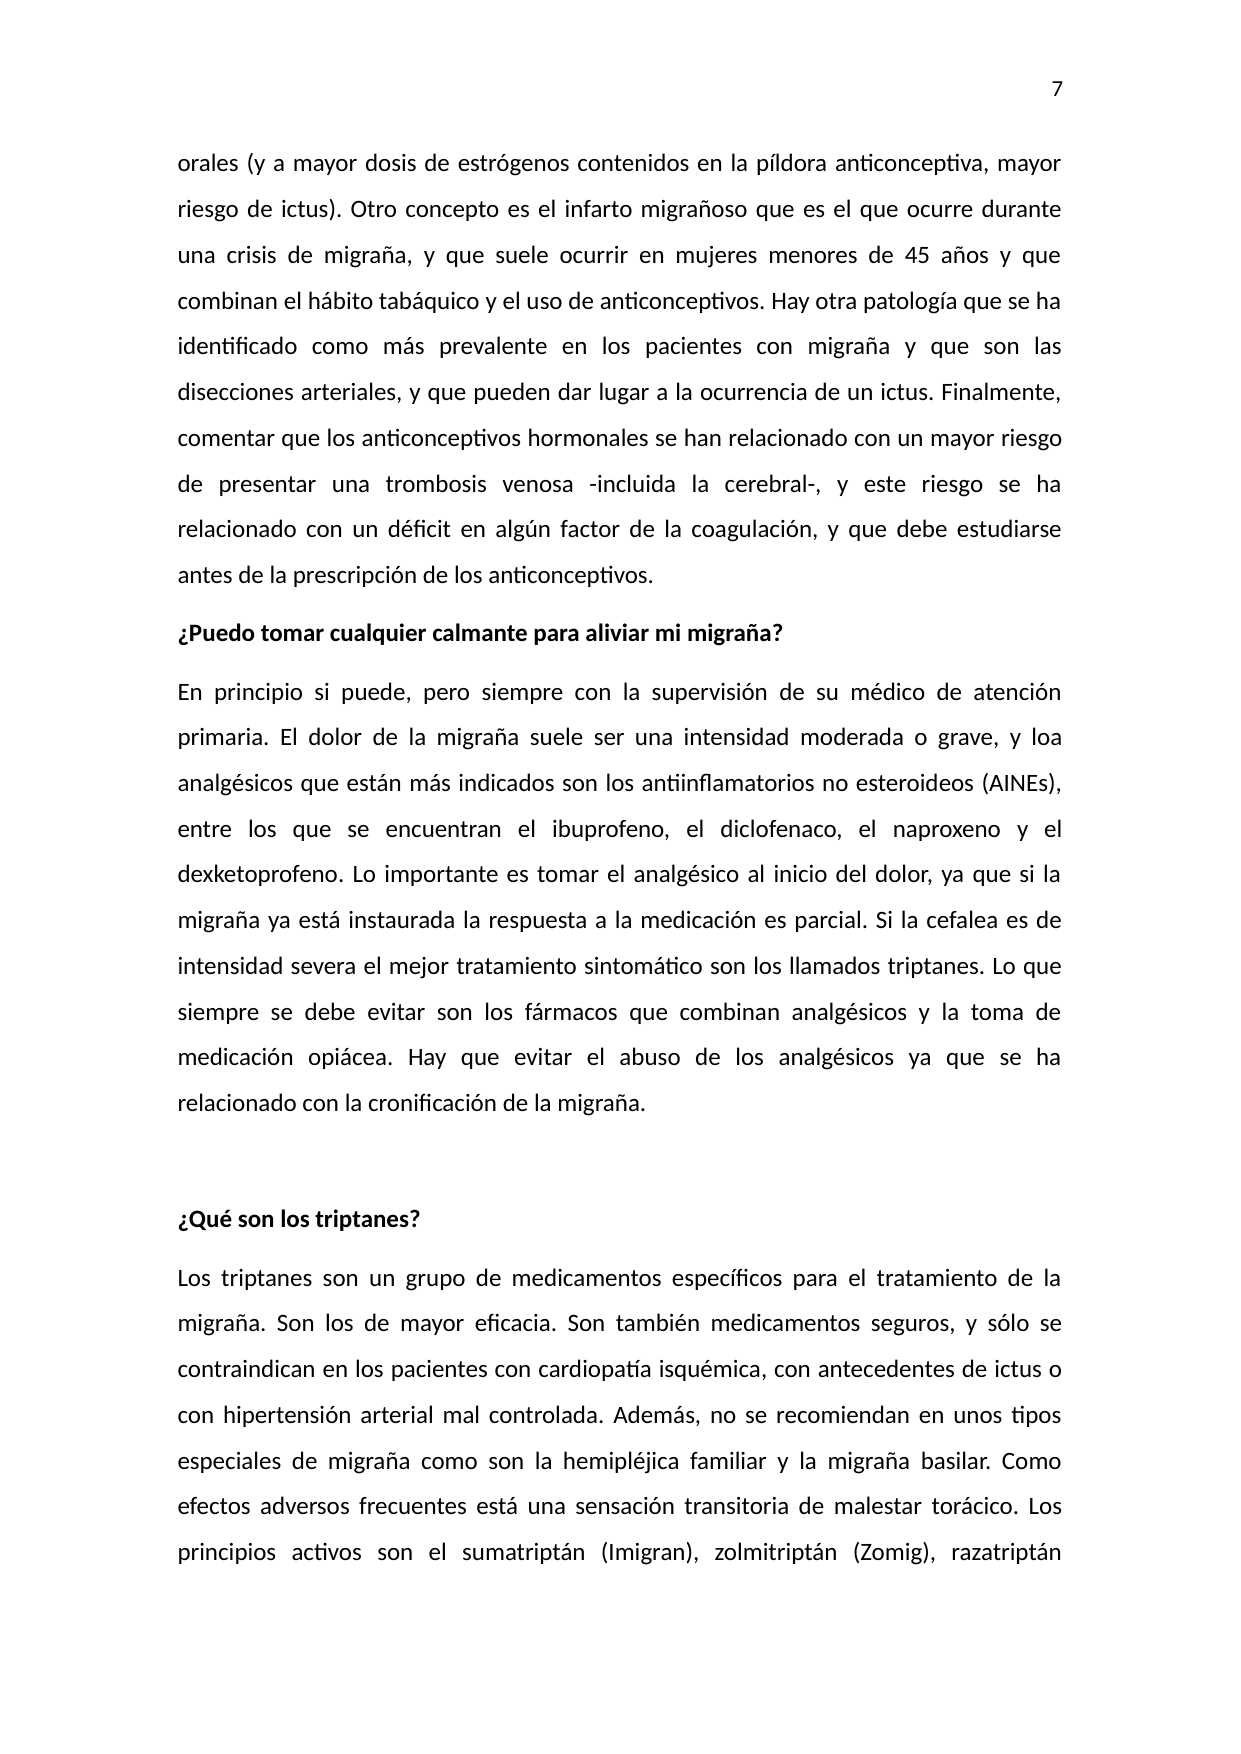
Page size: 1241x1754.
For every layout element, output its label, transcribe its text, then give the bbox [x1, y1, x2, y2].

text ¿Puedo tomar cualquier calmante para aliviar mi migraña? [177, 617, 1063, 648]
text orales (y a mayor dosis de estrógenos contenidos en la píldora anticonceptiva, mayor riesgo de ictus). Otro concepto es el infarto migrañoso que es el que ocurre durante una crisis de migraña, y que suele ocurrir en mujeres menores de 45 años y que combinan el hábito tabáquico y el uso de anticonceptivos. Hay otra patología que se ha identificado como más prevalente en los pacientes con migraña y que son las disecciones arteriales, y que pueden dar lugar a la ocurrencia de un ictus. Finalmente, comentar que los anticonceptivos hormonales se han relacionado con un mayor riesgo de presentar una trombosis venosa -incluida la cerebral-, y este riesgo se ha relacionado con un déficit en algún factor de la coagulación, y que debe estudiarse antes de la prescripción de los anticonceptivos. [177, 148, 1063, 590]
text ¿Qué son los triptanes? [177, 1204, 1063, 1234]
text En principio si puede, pero siempre con la supervisión de su médico de atención primaria. El dolor de la migraña suele ser una intensidad moderada o grave, y loa analgésicos que están más indicados son los antiinflamatorios no esteroideos (AINEs), entre los que se encuentran el ibuprofeno, el diclofenaco, el naproxeno y el dexketoprofeno. Lo importante es tomar el analgésico al inicio del dolor, ya que si la migraña ya está instaurada la respuesta a la medicación es parcial. Si la cefalea es de intensidad severa el mejor tratamiento sintomático son los llamados triptanes. Lo que siempre se debe evitar son los fármacos que combinan analgésicos y la toma de medicación opiácea. Hay que evitar el abuso de los analgésicos ya que se ha relacionado con la cronificación de la migraña. [177, 676, 1063, 1118]
text Los triptanes son un grupo de medicamentos específicos para el tratamiento de la migraña. Son los de mayor eficacia. Son también medicamentos seguros, y sólo se contraindican en los pacientes con cardiopatía isquémica, con antecedentes de ictus o con hipertensión arterial mal controlada. Además, no se recomiendan en unos tipos especiales de migraña como son la hemipléjica familiar y la migraña basilar. Como efectos adversos frecuentes está una sensación transitoria de malestar torácico. Los principios activos son el sumatriptán (Imigran), zolmitriptán (Zomig), razatriptán [177, 1262, 1063, 1567]
